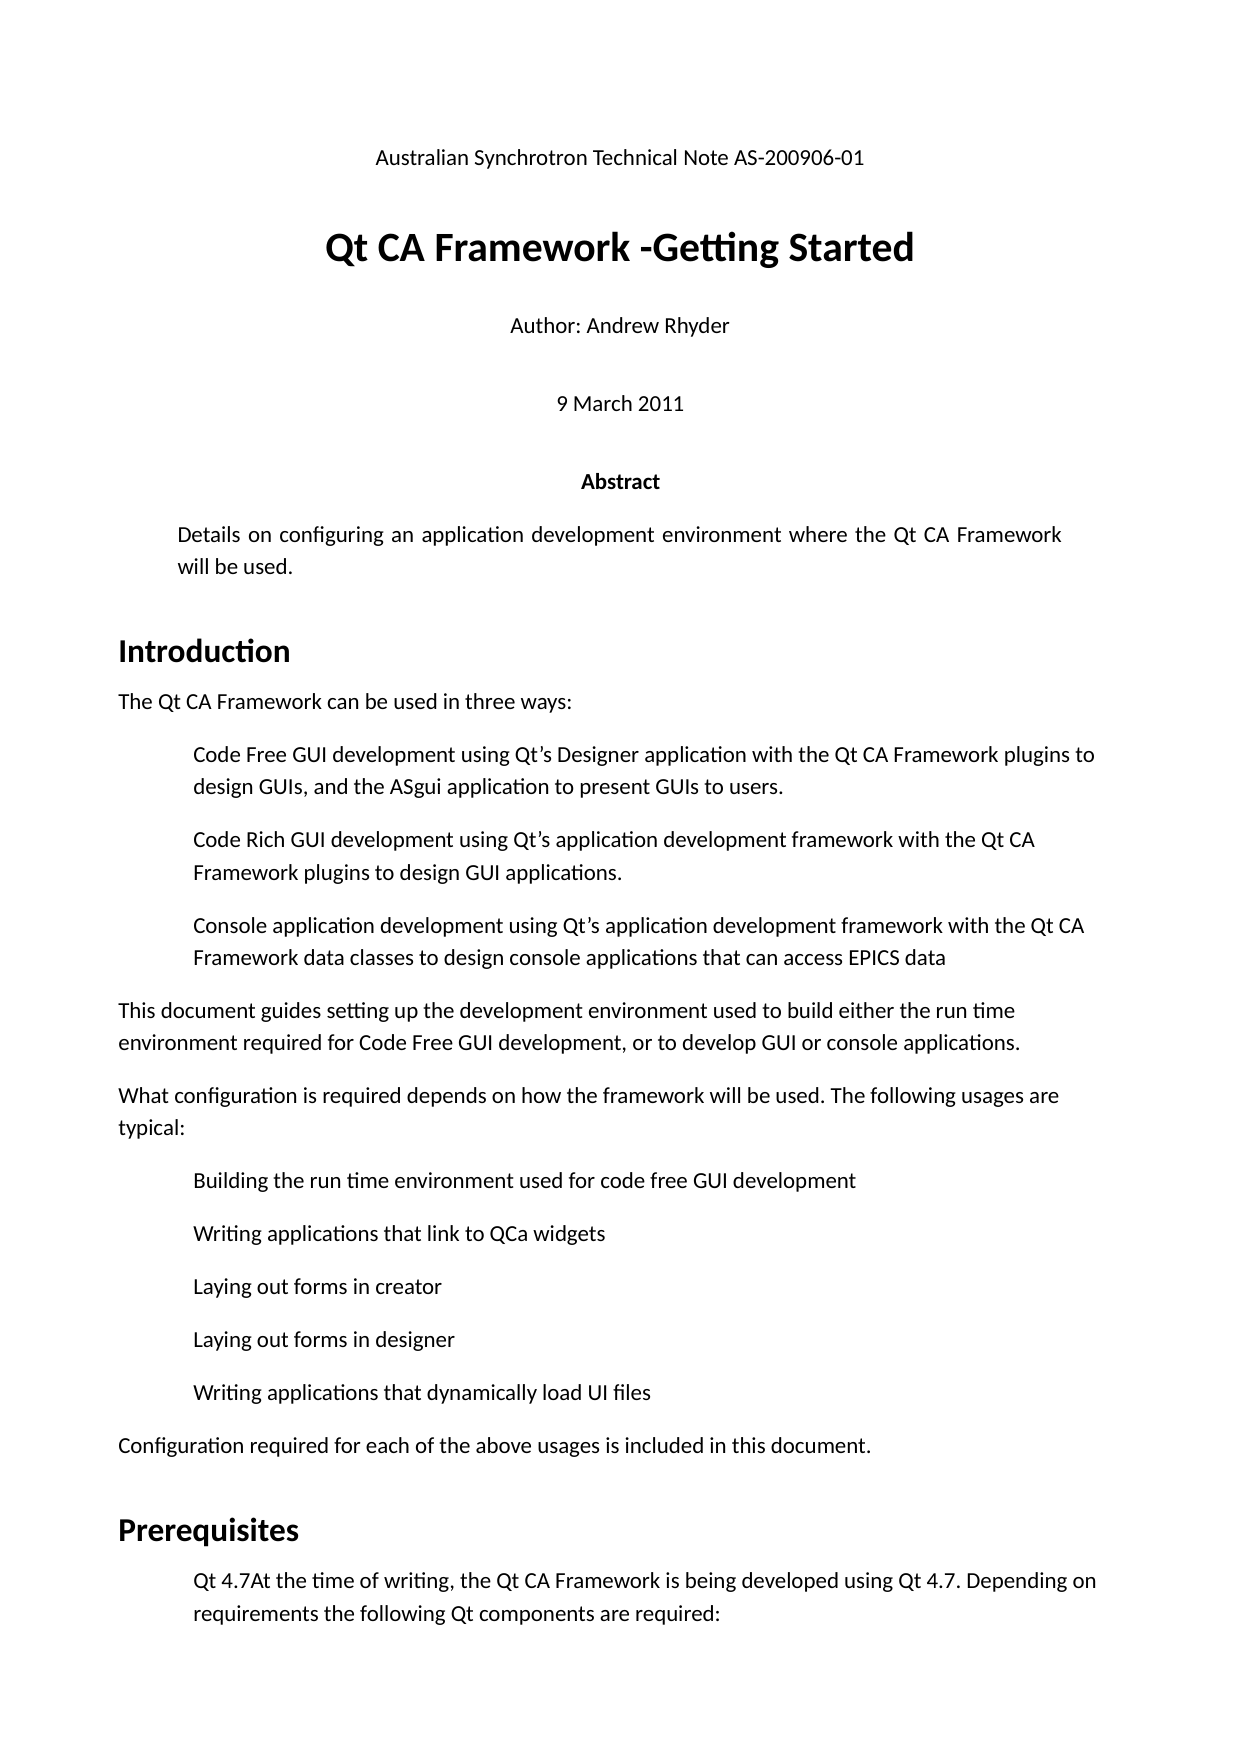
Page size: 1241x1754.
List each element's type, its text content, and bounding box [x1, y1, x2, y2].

list Qt 4.7At the time of writing, the Qt CA Framework is being developed using Qt 4.7. Depending on requirements the following Qt components are required: [193, 1567, 1122, 1627]
list Laying out forms in creator [193, 1272, 1122, 1300]
text Author: Andrew Rhyder [118, 311, 1122, 339]
list Code Rich GUI development using Qt’s application development framework with the Qt CA Framework plugins to design GUI applications. [193, 826, 1122, 886]
title Qt CA Framework -Getting Started [118, 221, 1122, 272]
title Abstract [177, 467, 1064, 495]
list Laying out forms in designer [193, 1325, 1122, 1353]
list Console application development using Qt’s application development framework with the Qt CA Framework data classes to design console applications that can access EPICS data [193, 911, 1122, 971]
list Building the run time environment used for code free GUI development [193, 1166, 1122, 1194]
text 9 March 2011 [118, 389, 1122, 417]
list Writing applications that link to QCa widgets [193, 1219, 1122, 1247]
subtitle Prerequisites [118, 1509, 1122, 1550]
text Configuration required for each of the above usages is included in this document. [118, 1431, 1122, 1459]
subtitle Introduction [118, 630, 1122, 671]
text Details on configuring an application development environment where the Qt CA Framework will be used. [177, 520, 1064, 580]
list Writing applications that dynamically load UI files [193, 1378, 1122, 1406]
text What configuration is required depends on how the framework will be used. The following usages are typical: [118, 1081, 1122, 1141]
list Code Free GUI development using Qt’s Designer application with the Qt CA Framework plugins to design GUIs, and the ASgui application to present GUIs to users. [193, 740, 1122, 801]
text Australian Synchrotron Technical Note AS-200906-01 [118, 143, 1122, 171]
text This document guides setting up the development environment used to build either the run time environment required for Code Free GUI development, or to develop GUI or console applications. [118, 996, 1122, 1056]
text The Qt CA Framework can be used in three ways: [118, 687, 1122, 715]
